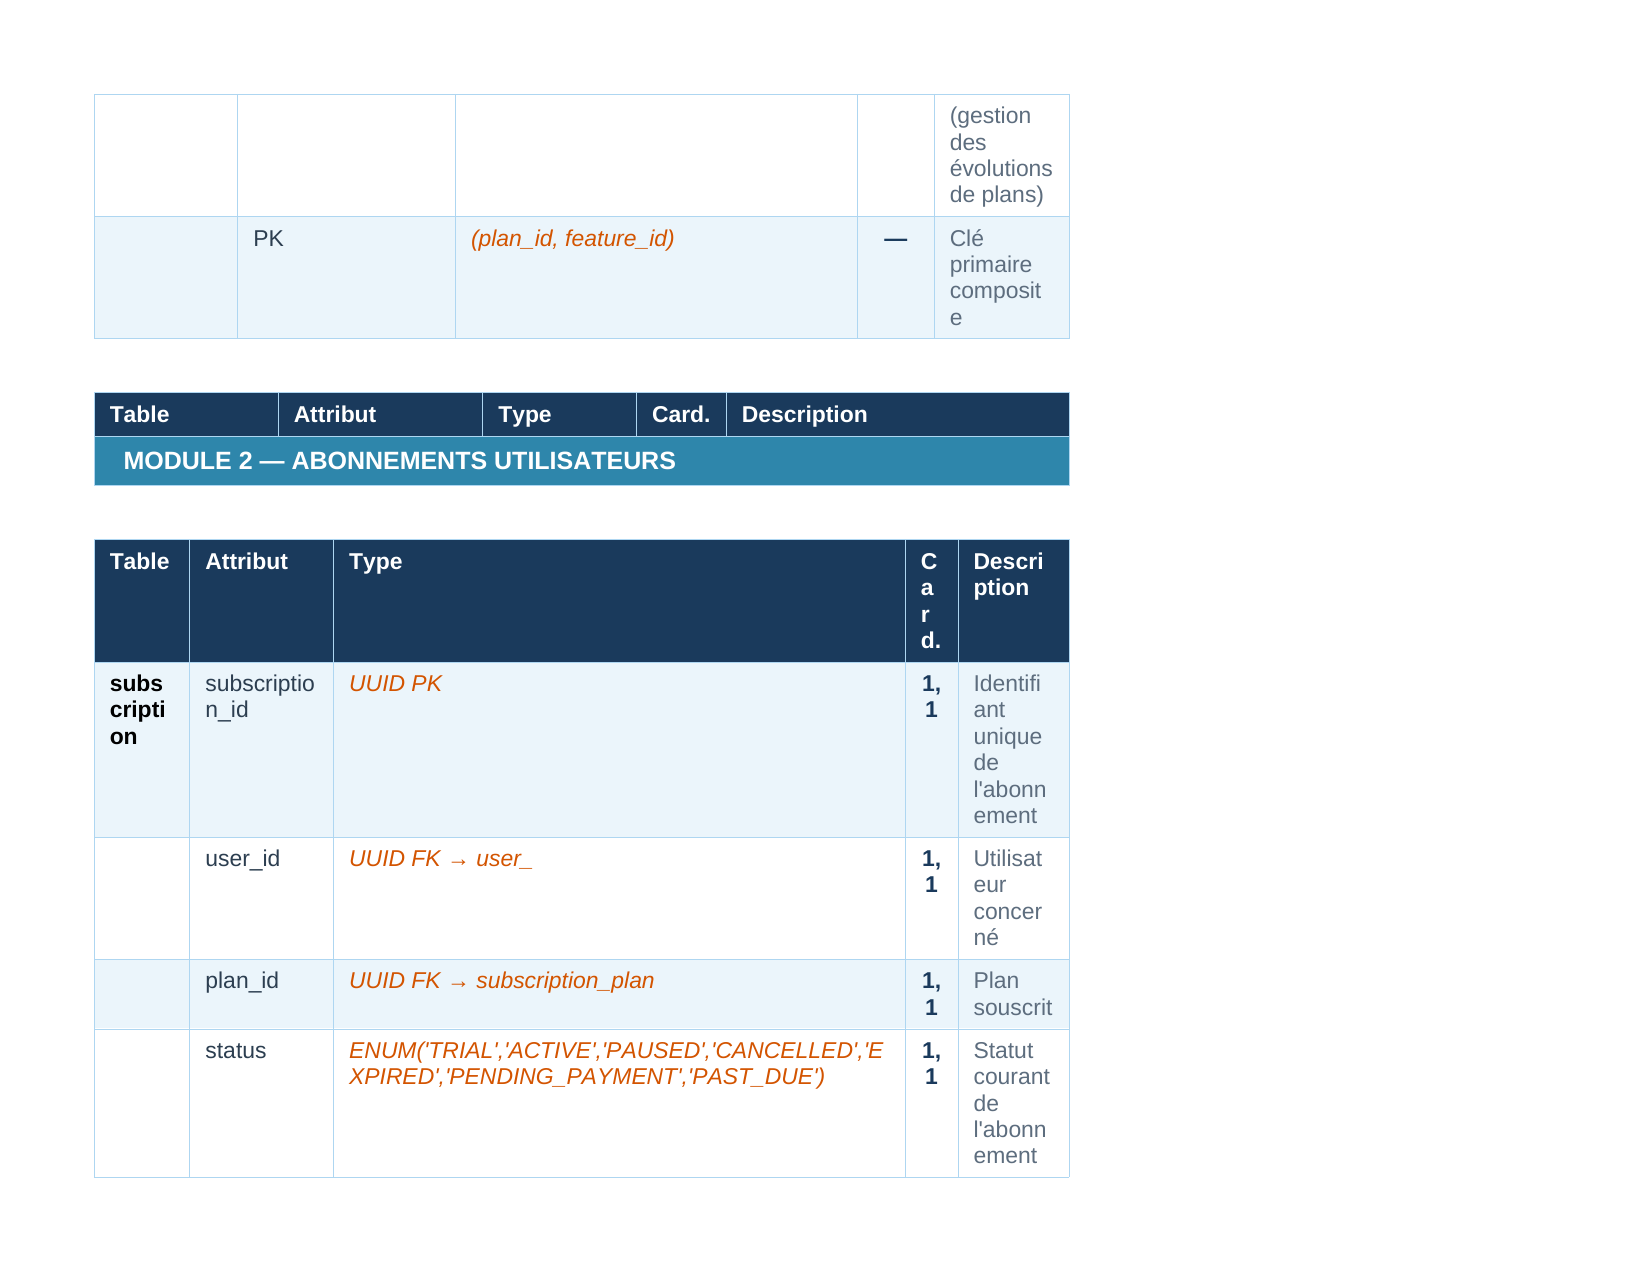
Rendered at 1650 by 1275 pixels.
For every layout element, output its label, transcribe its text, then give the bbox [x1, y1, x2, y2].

table_header Table [95, 393, 278, 436]
table_cell [95, 960, 189, 1028]
table_cell 1,1 [906, 838, 958, 959]
table_cell (plan_id, feature_id) [456, 217, 857, 338]
table_cell PK [238, 217, 455, 338]
table_cell Statut courant de l'abonnement [959, 1030, 1069, 1177]
table_cell subscription [95, 663, 189, 837]
table_cell Plan souscrit [959, 960, 1069, 1028]
table_cell UUID FK → subscription_plan [334, 960, 905, 1028]
table_cell UUID PK [334, 663, 905, 837]
table_header Table [95, 540, 189, 662]
table_cell status [190, 1030, 333, 1177]
table_cell MODULE 2 — ABONNEMENTS UTILISATEURS [95, 437, 1069, 485]
table_cell 1,1 [906, 1030, 958, 1177]
table_cell [238, 95, 455, 216]
table_header Description [959, 540, 1069, 662]
table_cell 1,1 [906, 663, 958, 837]
table_cell Clé primaire composite [935, 217, 1069, 338]
table_cell user_id [190, 838, 333, 959]
table_header Card. [906, 540, 958, 662]
table_header Card. [637, 393, 726, 436]
table_cell Identifiant unique de l'abonnement [959, 663, 1069, 837]
table_cell [95, 1030, 189, 1177]
table_cell 1,1 [906, 960, 958, 1028]
table_header Attribut [279, 393, 482, 436]
table_cell — [858, 217, 934, 338]
table_header Description [727, 393, 1069, 436]
table_header Type [483, 393, 636, 436]
table_cell [95, 838, 189, 959]
table_cell subscription_id [190, 663, 333, 837]
table_cell [858, 95, 934, 216]
table_cell [95, 95, 237, 216]
table_cell Utilisateur concerné [959, 838, 1069, 959]
table_cell [456, 95, 857, 216]
table_cell plan_id [190, 960, 333, 1028]
table_header Attribut [190, 540, 333, 662]
table_header Type [334, 540, 905, 662]
table_cell UUID FK → user_ [334, 838, 905, 959]
table_cell ENUM('TRIAL','ACTIVE','PAUSED','CANCELLED','EXPIRED','PENDING_PAYMENT','PAST_DUE') [334, 1030, 905, 1177]
table_cell (gestion des évolutions de plans) [935, 95, 1069, 216]
table_cell [95, 217, 237, 338]
